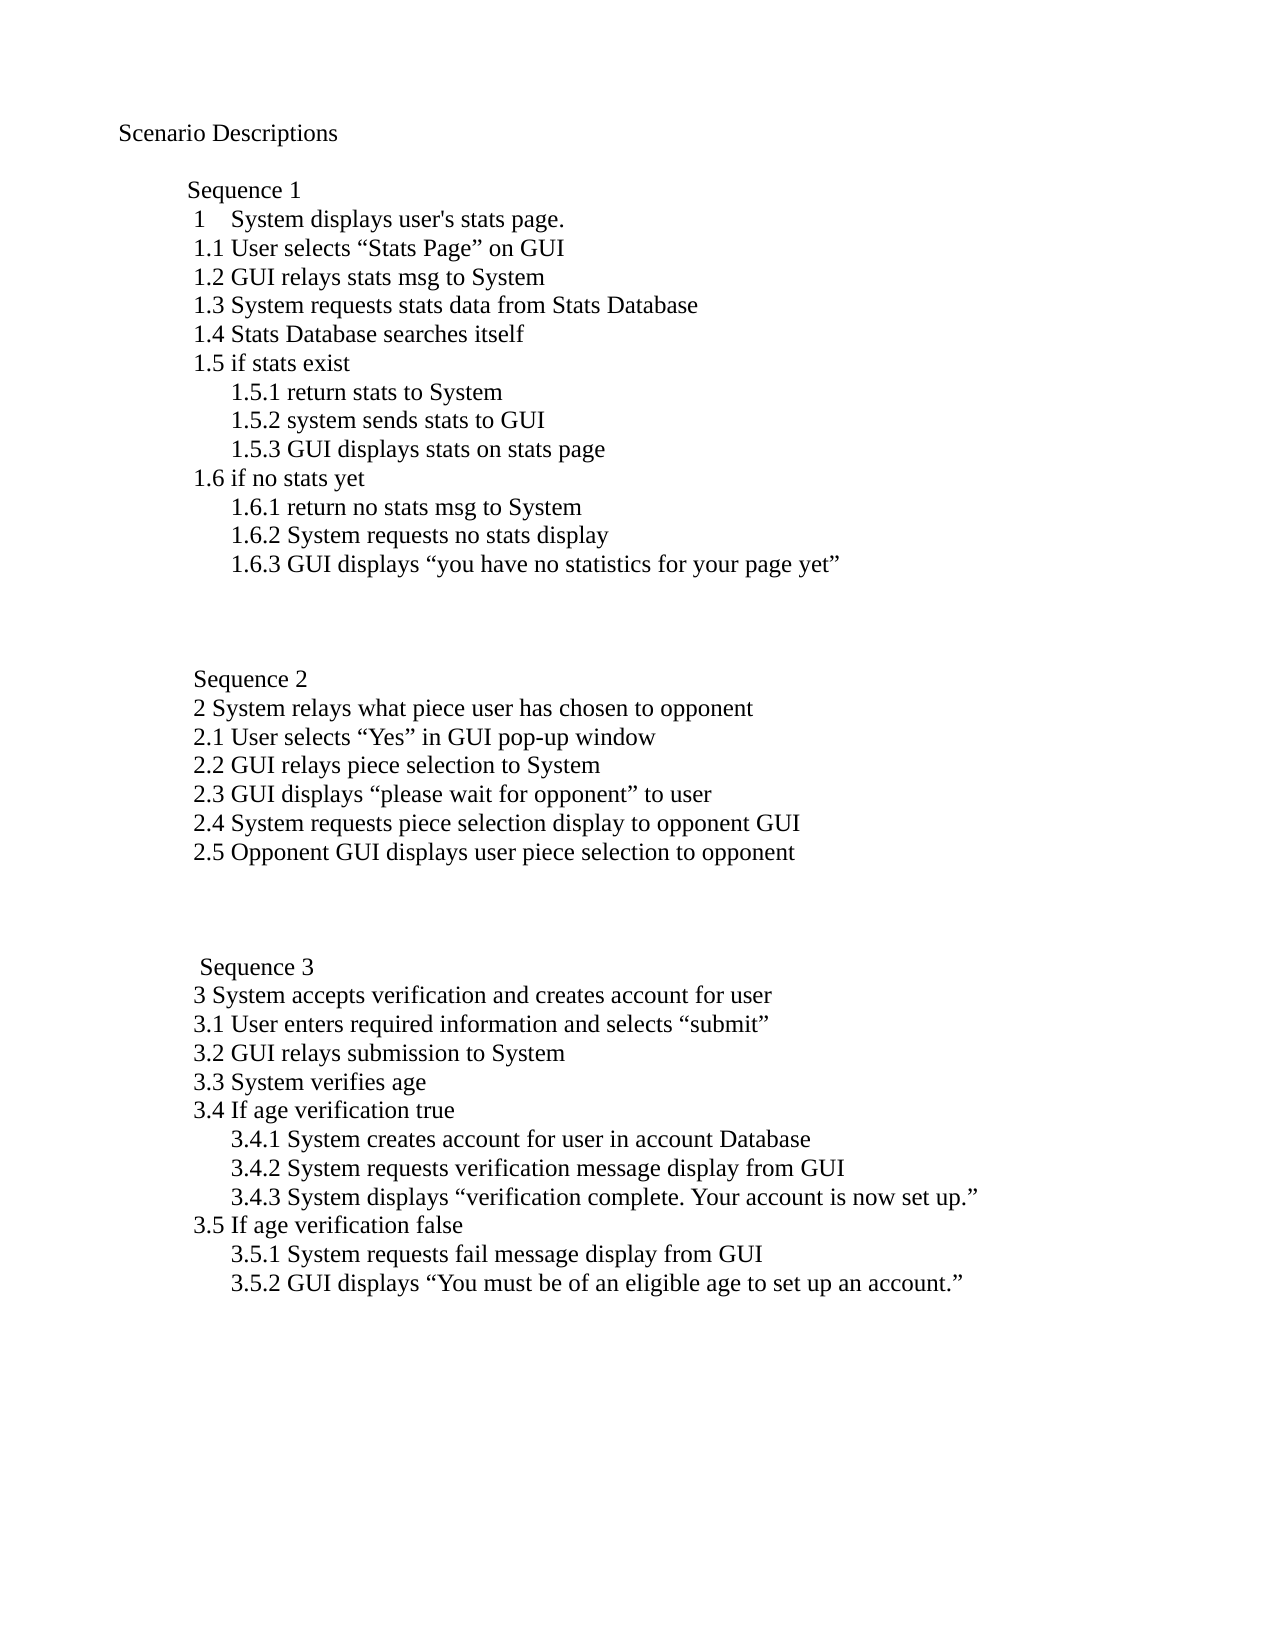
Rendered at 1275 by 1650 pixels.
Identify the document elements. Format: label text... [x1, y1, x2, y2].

list GUI displays “please wait for opponent” to user [193, 779, 1157, 808]
list GUI relays submission to System [193, 1038, 1157, 1067]
list GUI relays piece selection to System [193, 751, 1157, 779]
list Stats Database searches itself [193, 319, 1157, 348]
text Sequence 2 [118, 664, 1157, 693]
list GUI relays stats msg to System [193, 262, 1157, 291]
list 3.4.1 System creates account for user in account Database [193, 1124, 1157, 1153]
list 3.4.3 System displays “verification complete. Your account is now set up.” [193, 1182, 1157, 1211]
list if no stats yet [193, 463, 1157, 492]
list 1.5.1 return stats to System [193, 377, 1157, 406]
list 1.6.2 System requests no stats display [193, 521, 1157, 549]
text Scenario Descriptions [118, 118, 1157, 147]
list 3.5.1 System requests fail message display from GUI [193, 1239, 1157, 1268]
list If age verification false [193, 1211, 1157, 1239]
list 1.5.3 GUI displays stats on stats page [193, 434, 1157, 463]
text Sequence 3 [118, 952, 1157, 981]
list 1.6.1 return no stats msg to System [193, 492, 1157, 521]
text Sequence 1 [118, 176, 1157, 204]
text 3 System accepts verification and creates account for user [118, 981, 1157, 1009]
list 3.4.2 System requests verification message display from GUI [193, 1153, 1157, 1182]
list User selects “Yes” in GUI pop-up window [193, 722, 1157, 751]
list 3.5.2 GUI displays “You must be of an eligible age to set up an account.” [193, 1268, 1157, 1297]
list if stats exist [193, 348, 1157, 377]
list System verifies age [193, 1067, 1157, 1096]
list 1.6.3 GUI displays “you have no statistics for your page yet” [193, 549, 1157, 578]
list User enters required information and selects “submit” [193, 1009, 1157, 1038]
list System requests stats data from Stats Database [193, 291, 1157, 319]
text 2 System relays what piece user has chosen to opponent [118, 693, 1157, 722]
list Opponent GUI displays user piece selection to opponent [193, 837, 1157, 866]
list System requests piece selection display to opponent GUI [193, 808, 1157, 837]
list 1.5.2 system sends stats to GUI [193, 406, 1157, 434]
list If age verification true [193, 1096, 1157, 1124]
list User selects “Stats Page” on GUI [193, 233, 1157, 262]
text 1 System displays user's stats page. [118, 204, 1157, 233]
